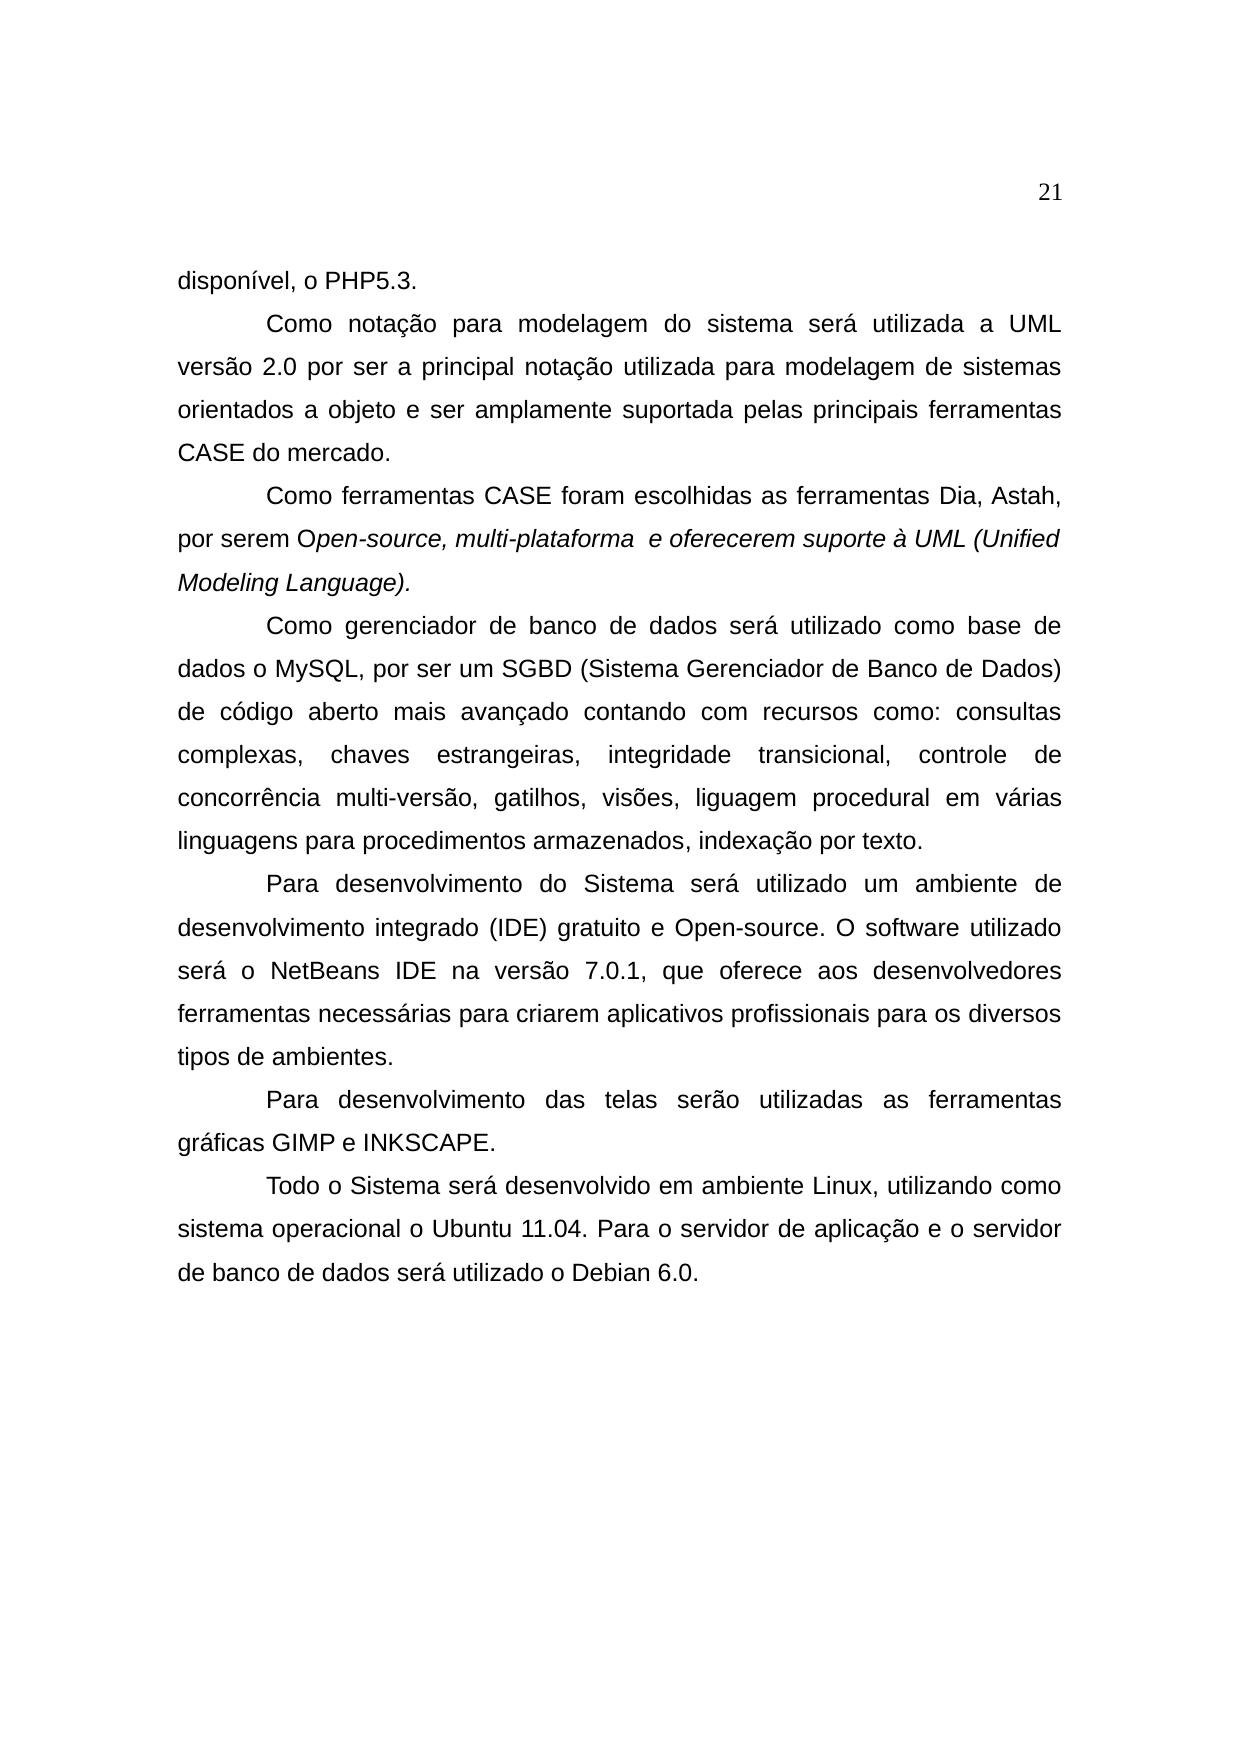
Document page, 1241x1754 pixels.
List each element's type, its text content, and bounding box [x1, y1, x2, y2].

text Como ferramentas CASE foram escolhidas as ferramentas Dia, Astah, por serem Open-source, multi-plataforma e oferecerem suporte à UML (Unified Modeling Language). [177, 481, 1063, 596]
text Todo o Sistema será desenvolvido em ambiente Linux, utilizando como sistema operacional o Ubuntu 11.04. Para o servidor de aplicação e o servidor de banco de dados será utilizado o Debian 6.0. [177, 1171, 1063, 1286]
text Para desenvolvimento do Sistema será utilizado um ambiente de desenvolvimento integrado (IDE) gratuito e Open-source. O software utilizado será o NetBeans IDE na versão 7.0.1, que oferece aos desenvolvedores ferramentas necessárias para criarem aplicativos profissionais para os diversos tipos de ambientes. [177, 869, 1063, 1071]
text Para desenvolvimento das telas serão utilizadas as ferramentas gráficas GIMP e INKSCAPE. [177, 1085, 1063, 1157]
text Como gerenciador de banco de dados será utilizado como base de dados o MySQL, por ser um SGBD (Sistema Gerenciador de Banco de Dados) de código aberto mais avançado contando com recursos como: consultas complexas, chaves estrangeiras, integridade transicional, controle de concorrência multi-versão, gatilhos, visões, liguagem procedural em várias linguagens para procedimentos armazenados, indexação por texto. [177, 611, 1063, 855]
text Como notação para modelagem do sistema será utilizada a UML versão 2.0 por ser a principal notação utilizada para modelagem de sistemas orientados a objeto e ser amplamente suportada pelas principais ferramentas CASE do mercado. [177, 309, 1063, 467]
text disponível, o PHP5.3. [177, 266, 1063, 294]
